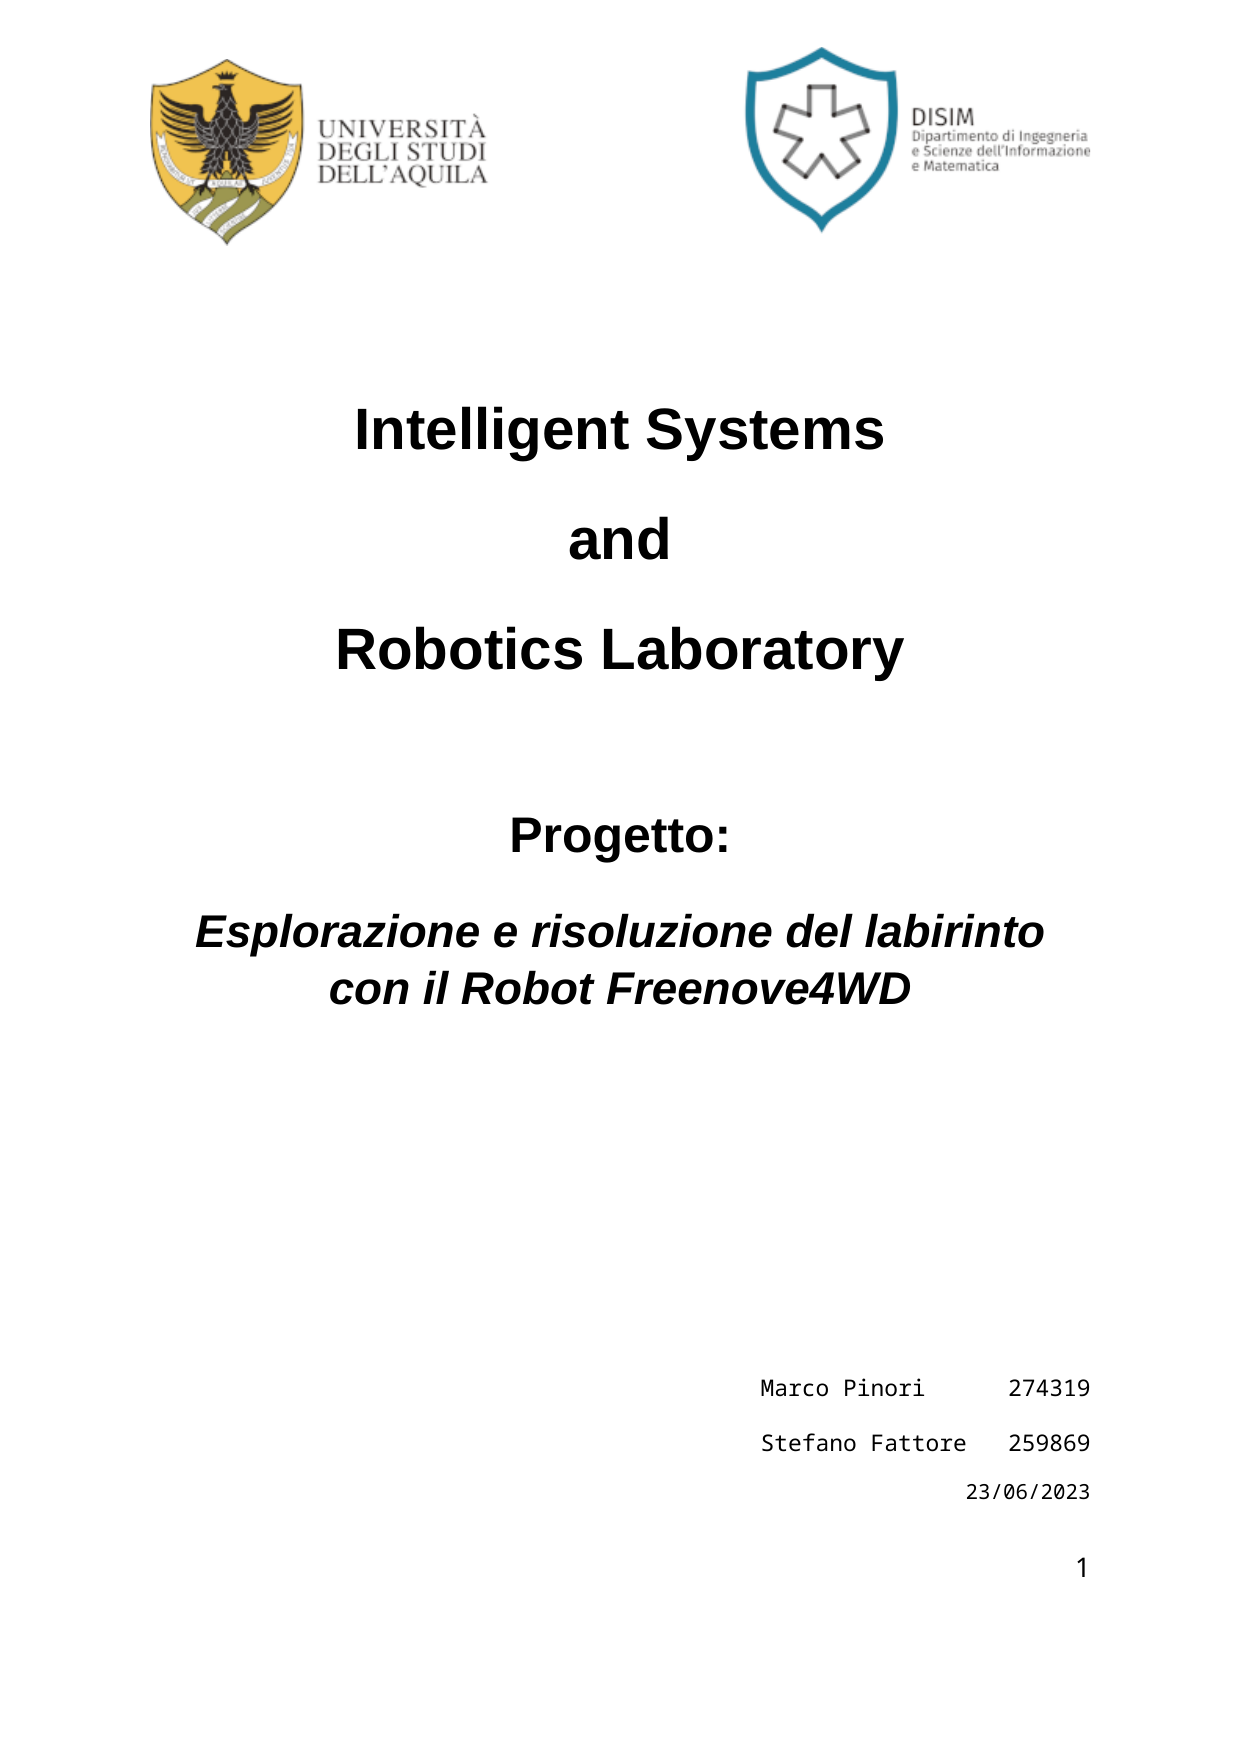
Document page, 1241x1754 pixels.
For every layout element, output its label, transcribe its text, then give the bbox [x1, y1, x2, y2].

title and [150, 505, 1090, 572]
text 23/06/2023 [150, 1477, 1090, 1506]
text Marco Pinori 274319 [150, 1372, 1090, 1404]
picture [702, 47, 1091, 234]
title Intelligent Systems [150, 395, 1090, 462]
title Esplorazione e risoluzione del labirinto con il Robot Freenove4WD [150, 905, 1090, 1014]
title Progetto: [150, 805, 1090, 863]
picture [150, 59, 544, 246]
title Robotics Laboratory [150, 614, 1090, 682]
text Stefano Fattore 259869 [150, 1427, 1090, 1458]
